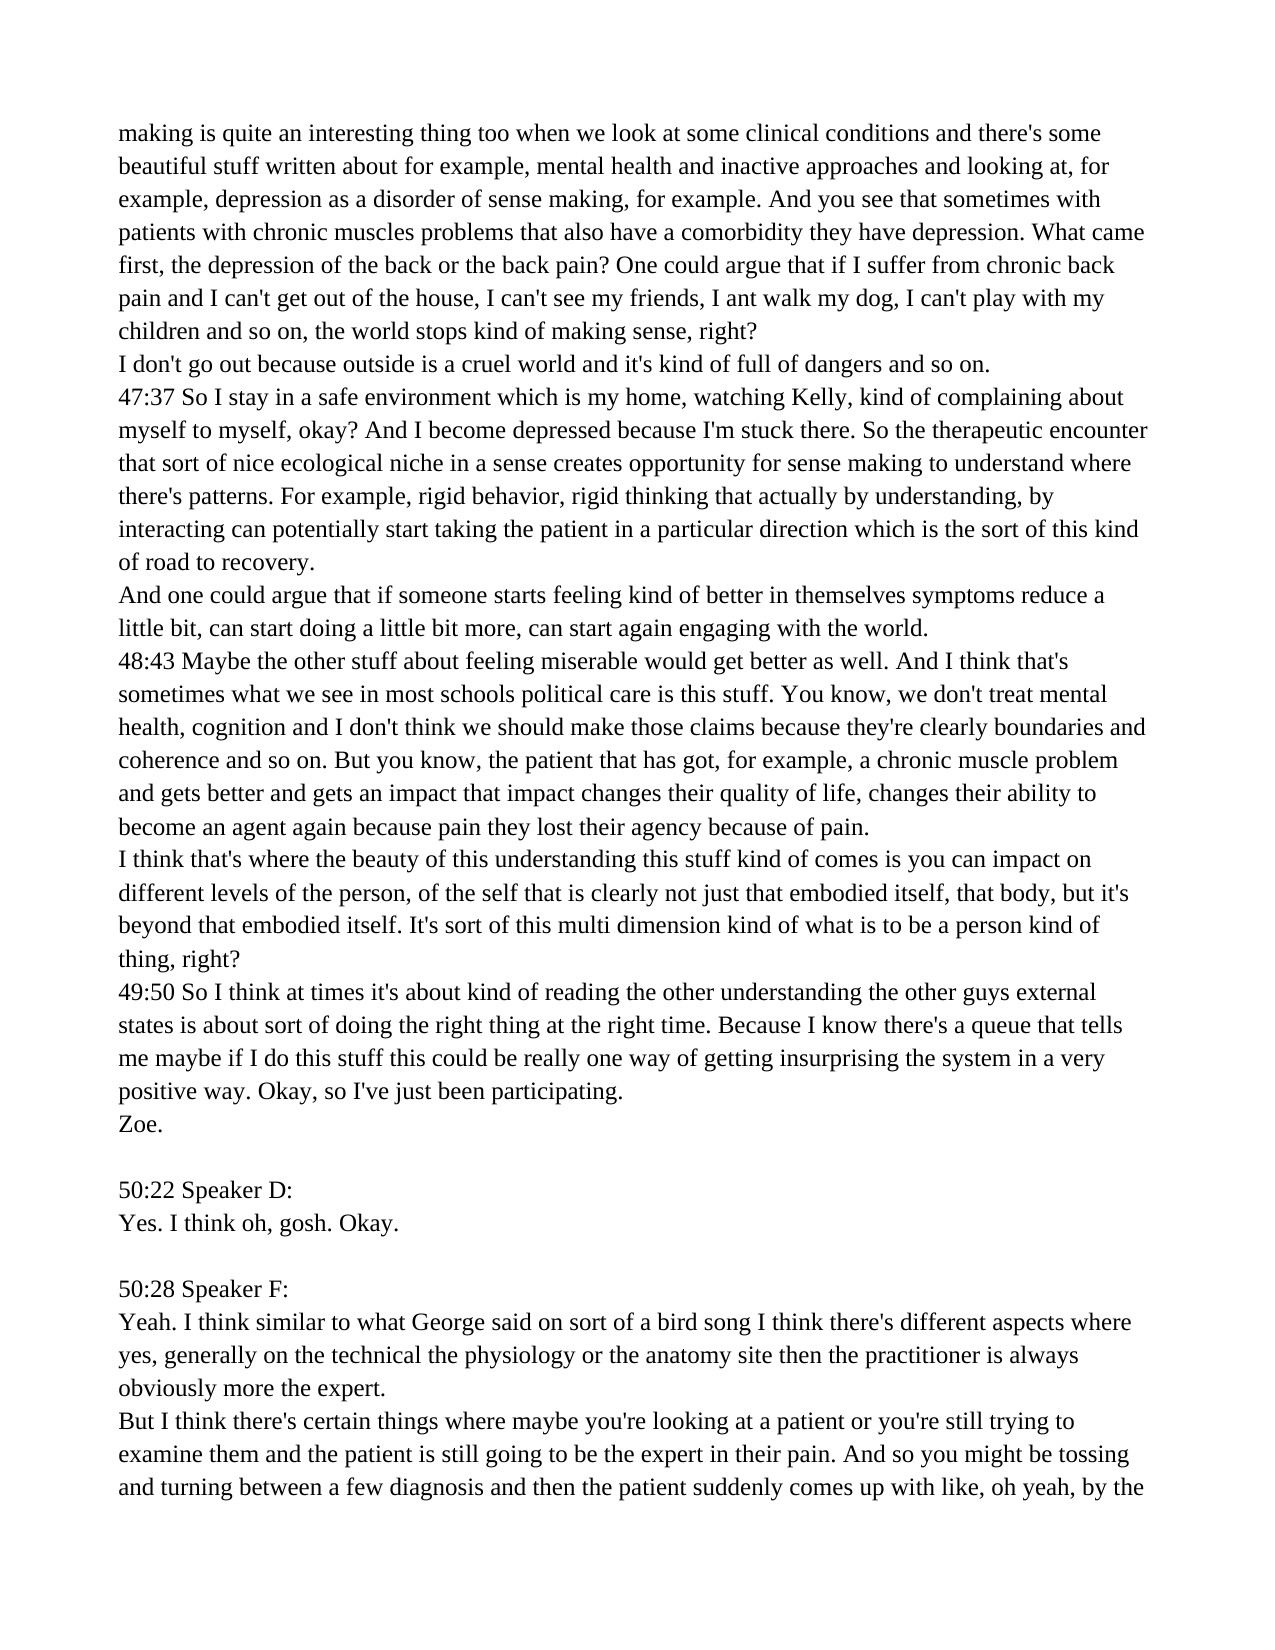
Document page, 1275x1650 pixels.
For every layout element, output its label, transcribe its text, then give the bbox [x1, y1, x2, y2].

text I think that's where the beauty of this understanding this stuff kind of comes is you can impact on different levels of the person, of the self that is clearly not just that embodied itself, that body, but it's beyond that embodied itself. It's sort of this multi dimension kind of what is to be a person kind of thing, right? [118, 844, 1157, 972]
text 48:43 Maybe the other stuff about feeling miserable would get better as well. And I think that's sometimes what we see in most schools political care is this stuff. You know, we don't treat mental health, cognition and I don't think we should make those claims because they're clearly boundaries and coherence and so on. But you know, the patient that has got, for example, a chronic muscle problem and gets better and gets an impact that impact changes their quality of life, changes their ability to become an agent again because pain they lost their agency because of pain. [118, 646, 1157, 840]
text Zoe. [118, 1109, 1157, 1137]
text making is quite an interesting thing too when we look at some clinical conditions and there's some beautiful stuff written about for example, mental health and inactive approaches and looking at, for example, depression as a disorder of sense making, for example. And you see that sometimes with patients with chronic muscles problems that also have a comorbidity they have depression. What came first, the depression of the back or the back pain? One could argue that if I suffer from chronic back pain and I can't get out of the house, I can't see my friends, I ant walk my dog, I can't play with my children and so on, the world stops kind of making sense, right? [118, 118, 1157, 345]
text Yeah. I think similar to what George said on sort of a bird song I think there's different aspects where yes, generally on the technical the physiology or the anatomy site then the practitioner is always obviously more the expert. [118, 1307, 1157, 1402]
text I don't go out because outside is a cruel world and it's kind of full of dangers and so on. [118, 349, 1157, 378]
text And one could argue that if someone starts feeling kind of better in themselves symptoms reduce a little bit, can start doing a little bit more, can start again engaging with the world. [118, 580, 1157, 642]
text 49:50 So I think at times it's about kind of reading the other understanding the other guys external states is about sort of doing the right thing at the right time. Because I know there's a queue that tells me maybe if I do this stuff this could be really one way of getting insurprising the system in a very positive way. Okay, so I've just been participating. [118, 977, 1157, 1104]
text But I think there's certain things where maybe you're looking at a patient or you're still trying to examine them and the patient is still going to be the expert in their pain. And so you might be tossing and turning between a few diagnosis and then the patient suddenly comes up with like, oh yeah, by the [118, 1406, 1157, 1501]
text 50:28 Speaker F: [118, 1274, 1157, 1303]
text Yes. I think oh, gosh. Okay. [118, 1208, 1157, 1237]
text 50:22 Speaker D: [118, 1175, 1157, 1203]
text 47:37 So I stay in a safe environment which is my home, watching Kelly, kind of complaining about myself to myself, okay? And I become depressed because I'm stuck there. So the therapeutic encounter that sort of nice ecological niche in a sense creates opportunity for sense making to understand where there's patterns. For example, rigid behavior, rigid thinking that actually by understanding, by interacting can potentially start taking the patient in a particular direction which is the sort of this kind of road to recovery. [118, 382, 1157, 576]
